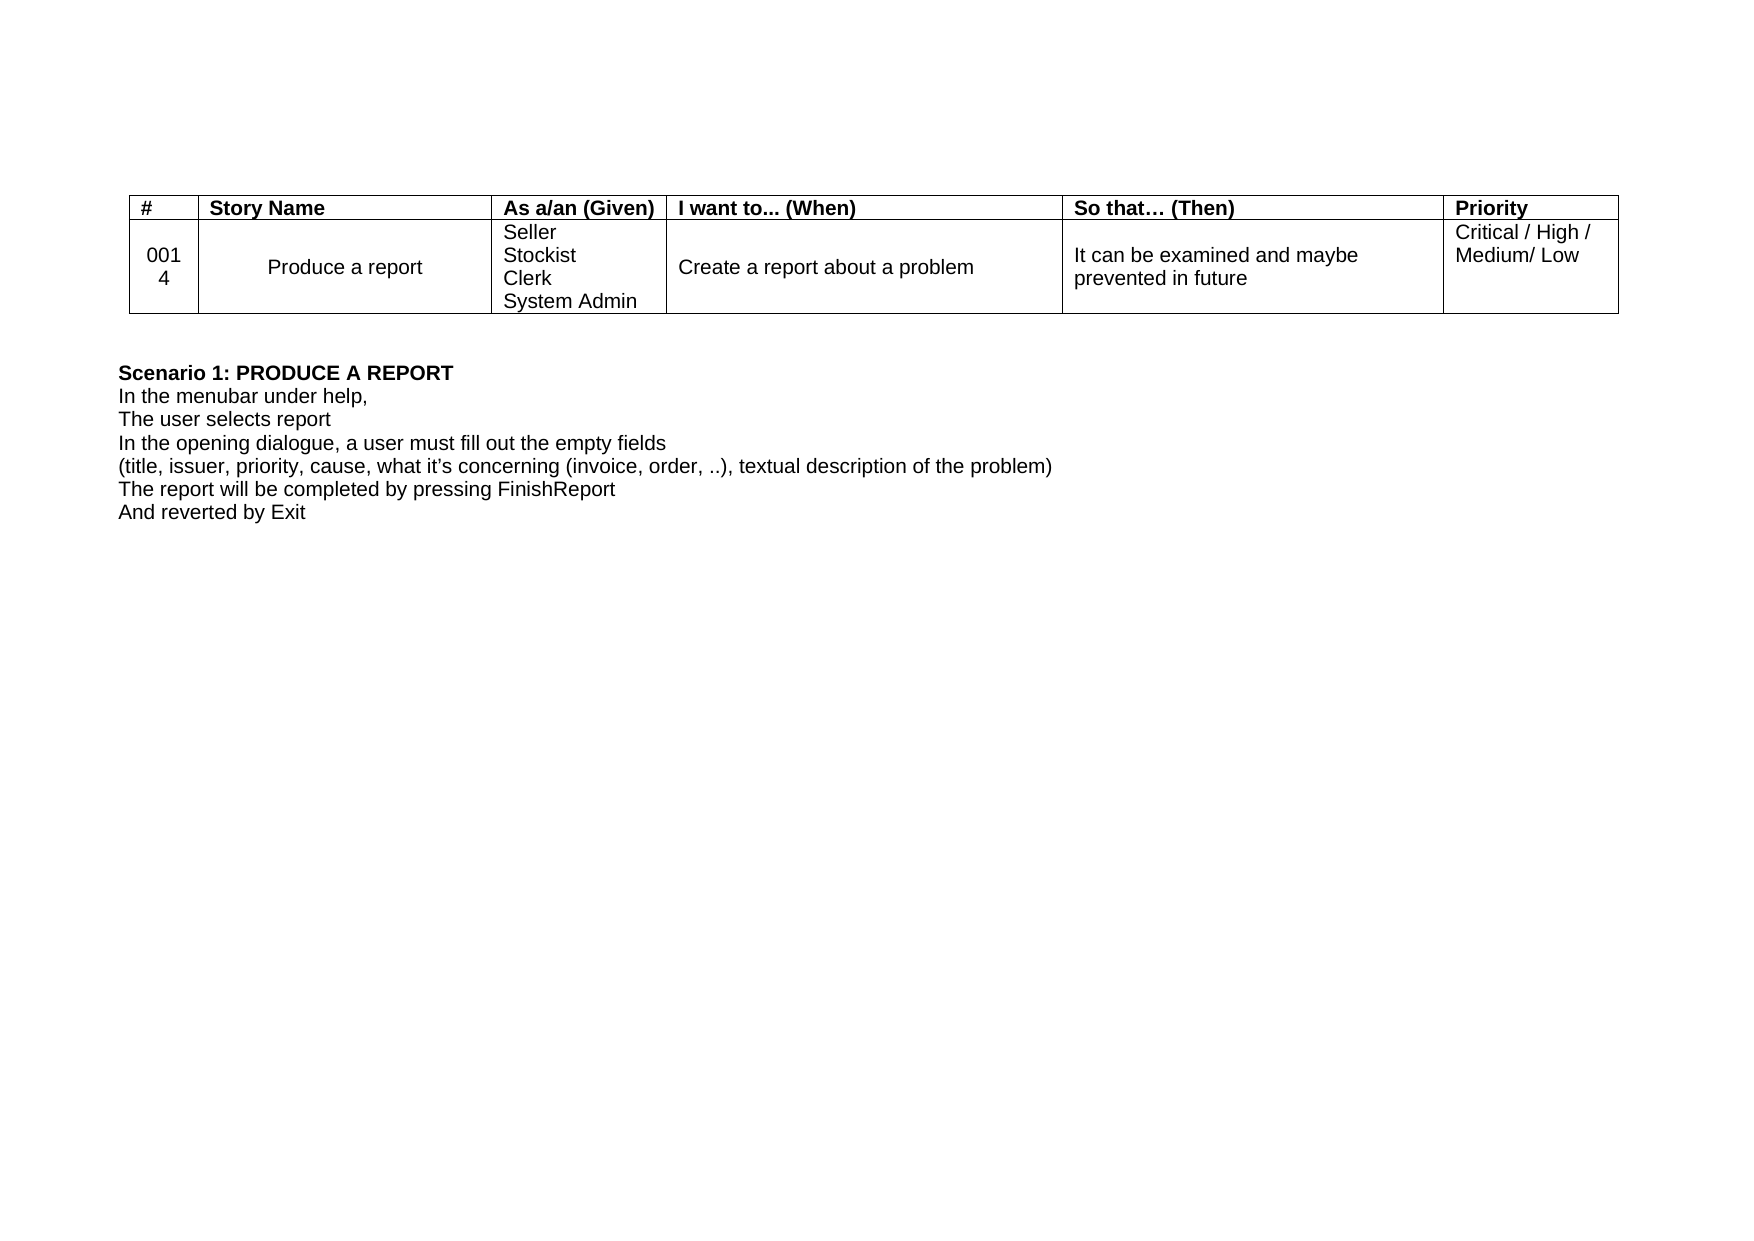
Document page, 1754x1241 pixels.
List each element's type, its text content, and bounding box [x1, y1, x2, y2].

text The user selects report [118, 408, 1606, 431]
text And reverted by Exit [118, 501, 1606, 524]
text (title, issuer, priority, cause, what it’s concerning (invoice, order, ..), textual description of the problem) [118, 454, 1606, 478]
table_cell Seller Stockist Clerk System Admin [492, 220, 666, 313]
table_header Priority [1444, 196, 1618, 219]
table_header So that… (Then) [1063, 196, 1443, 219]
table_cell Produce a report [199, 220, 491, 313]
text The report will be completed by pressing FinishReport [118, 478, 1606, 501]
table_header I want to... (When) [667, 196, 1062, 219]
table_cell 0014 [130, 220, 198, 313]
text In the opening dialogue, a user must fill out the empty fields [118, 431, 1606, 454]
table_cell Create a report about a problem [667, 220, 1062, 313]
table_header As a/an (Given) [492, 196, 666, 219]
table_cell It can be examined and maybe prevented in future [1063, 220, 1443, 313]
table_cell Critical / High / Medium/ Low [1444, 220, 1618, 313]
table_header Story Name [199, 196, 491, 219]
text Scenario 1: PRODUCE A REPORT In the menubar under help, [118, 362, 1606, 408]
table_header # [130, 196, 198, 219]
